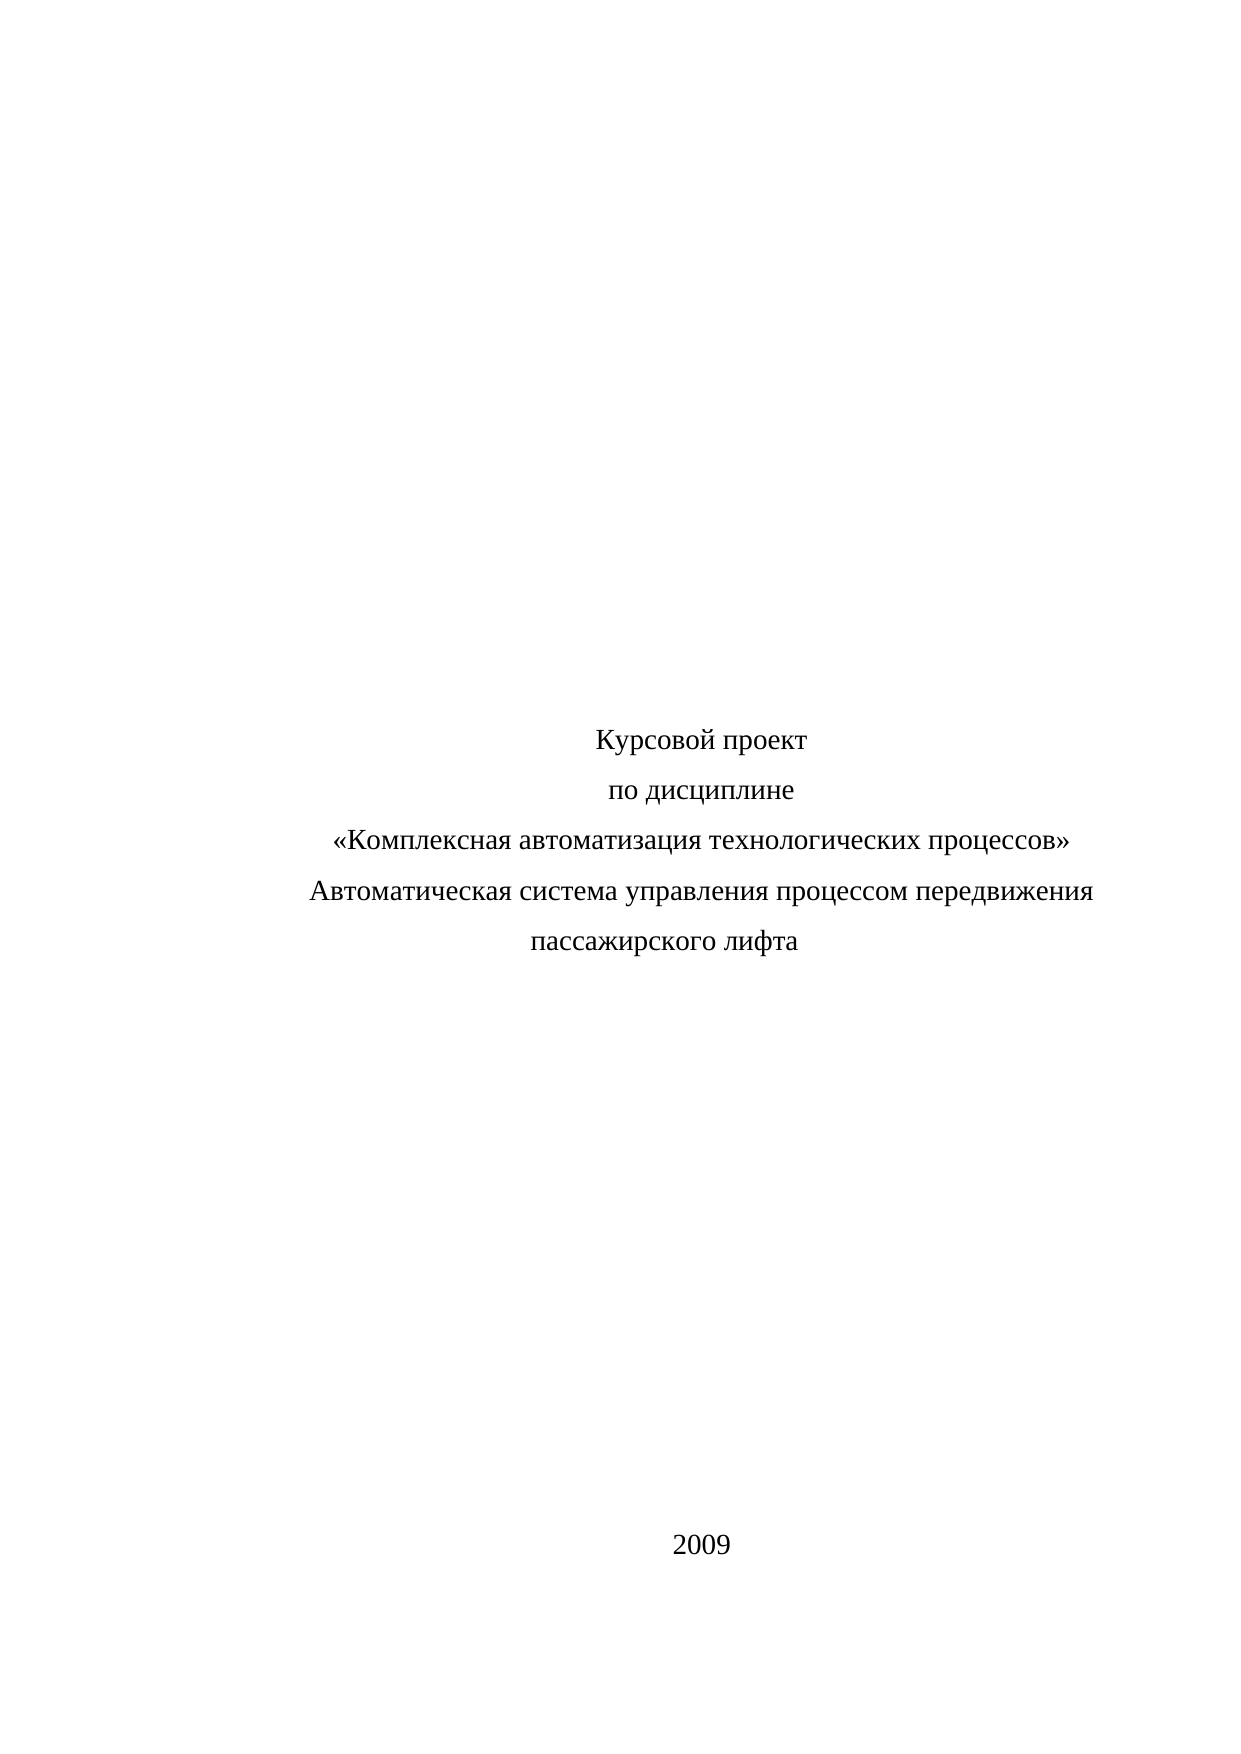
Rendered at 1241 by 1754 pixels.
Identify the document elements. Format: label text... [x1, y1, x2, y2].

text по дисциплине [177, 772, 1152, 806]
text 2009 [177, 1527, 1152, 1560]
text Автоматическая система управления процессом передвижения пассажирского лифта [177, 873, 1152, 957]
text Курсовой проект [177, 722, 1152, 755]
text «Комплексная автоматизация технологических процессов» [177, 822, 1152, 856]
